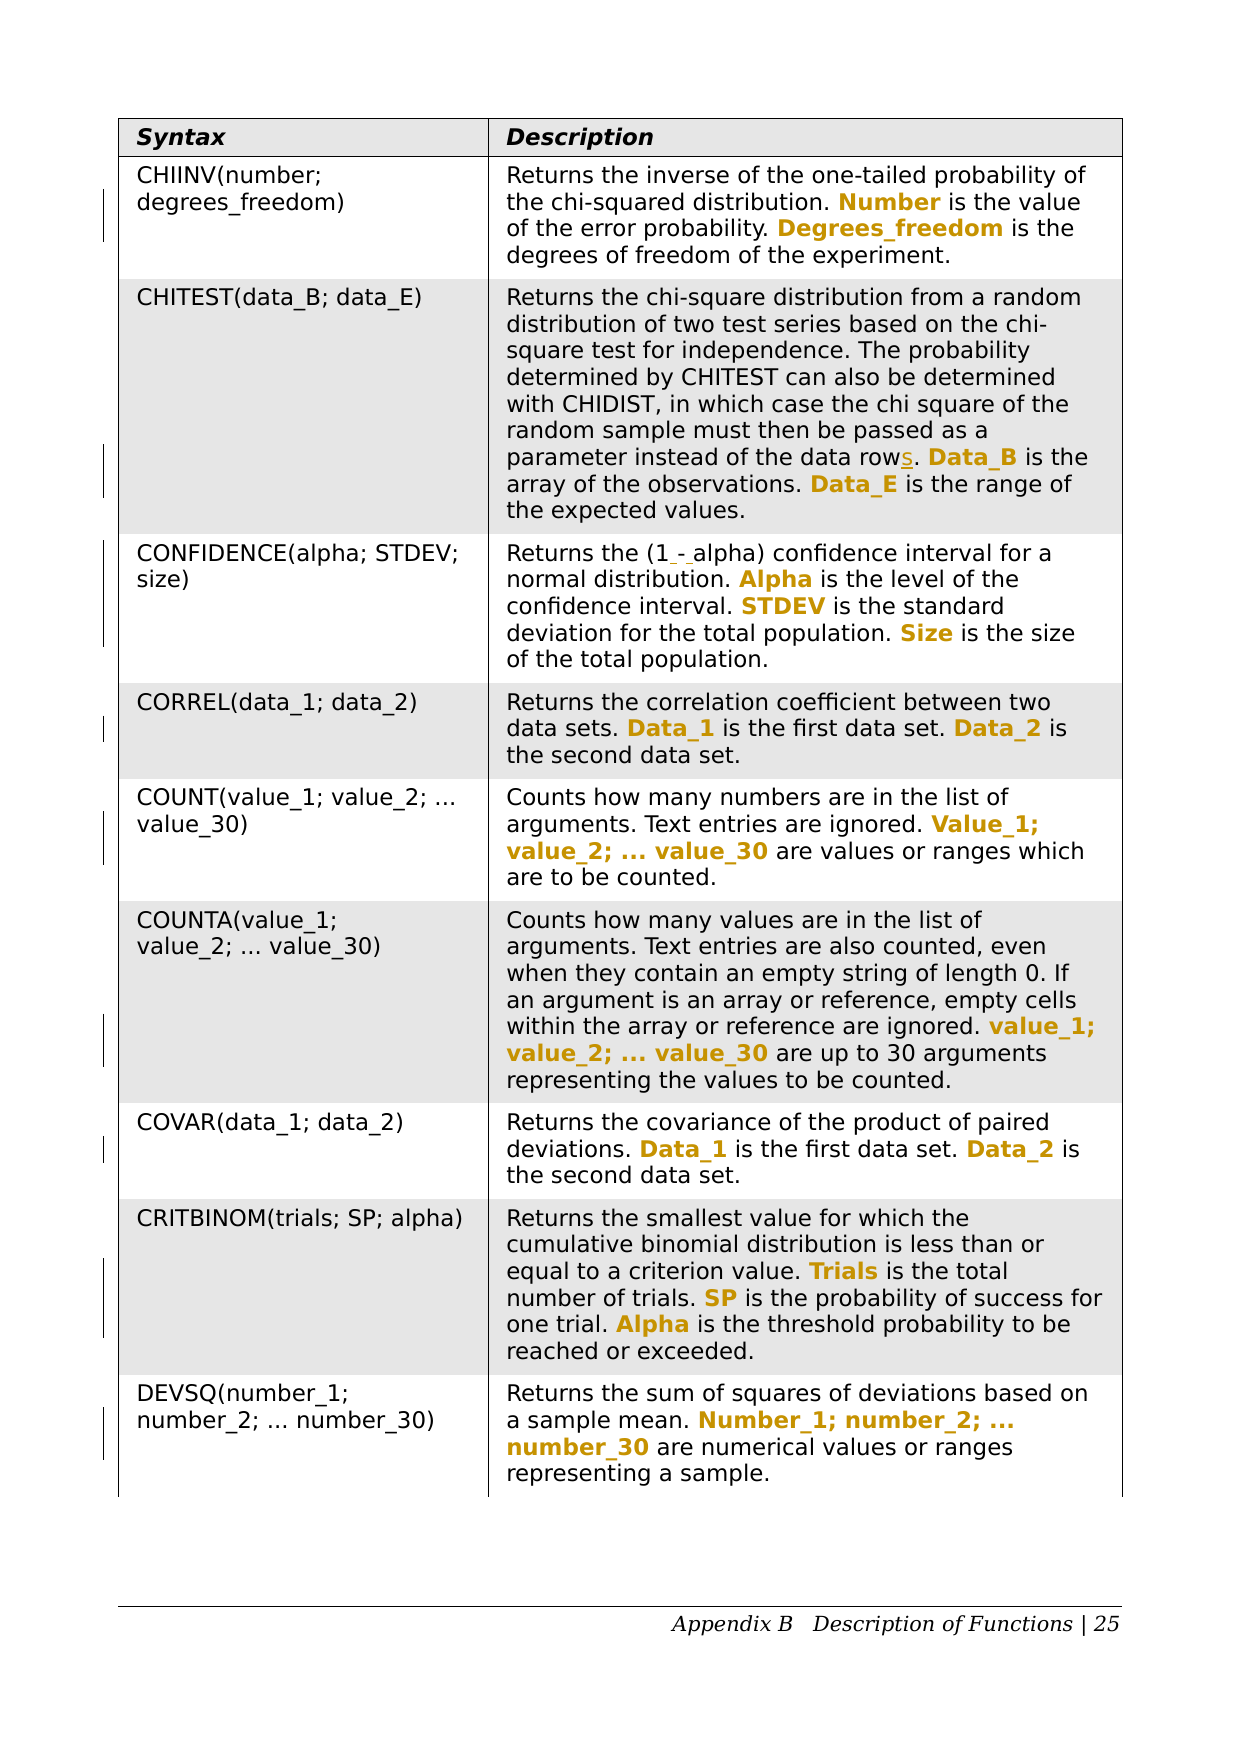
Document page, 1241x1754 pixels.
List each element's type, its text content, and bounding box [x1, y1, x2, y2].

table_cell Returns the smallest value for which the cumulative binomial distribution is less than or equal to a criterion value. Trials is the total number of trials. SP is the probability of success for one trial. Alpha is the threshold probability to be reached or exceeded. [489, 1199, 1122, 1375]
table_cell Returns the sum of squares of deviations based on a sample mean. Number_1; number_2; ... number_30 are numerical values or ranges representing a sample. [489, 1375, 1122, 1497]
table_cell CONFIDENCE(alpha; STDEV; size) [119, 534, 488, 683]
table_header Description [489, 119, 1122, 156]
table_cell Returns the chi-square distribution from a random distribution of two test series based on the chi-square test for independence. The probability determined by CHITEST can also be determined with CHIDIST, in which case the chi square of the random sample must then be passed as a parameter instead of the data rows. Data_B is the array of the observations. Data_E is the range of the expected values. [489, 279, 1122, 534]
table_header Syntax [119, 119, 488, 156]
table_cell CHIINV(number; degrees_freedom) [119, 157, 488, 279]
table_cell CHITEST(data_B; data_E) [119, 279, 488, 534]
table_cell COUNTA(value_1; value_2; ... value_30) [119, 901, 488, 1103]
table_cell Returns the correlation coefficient between two data sets. Data_1 is the first data set. Data_2 is the second data set. [489, 683, 1122, 779]
table_cell Counts how many values are in the list of arguments. Text entries are also counted, even when they contain an empty string of length 0. If an argument is an array or reference, empty cells within the array or reference are ignored. value_1; value_2; ... value_30 are up to 30 arguments representing the values to be counted. [489, 901, 1122, 1103]
table_cell COVAR(data_1; data_2) [119, 1104, 488, 1199]
table_cell DEVSQ(number_1; number_2; ... number_30) [119, 1375, 488, 1497]
table_cell COUNT(value_1; value_2; ... value_30) [119, 779, 488, 901]
table_cell Returns the covariance of the product of paired deviations. Data_1 is the first data set. Data_2 is the second data set. [489, 1104, 1122, 1199]
table_cell CRITBINOM(trials; SP; alpha) [119, 1199, 488, 1375]
table_cell Returns the (1 - alpha) confidence interval for a normal distribution. Alpha is the level of the confidence interval. STDEV is the standard deviation for the total population. Size is the size of the total population. [489, 534, 1122, 683]
table_cell Counts how many numbers are in the list of arguments. Text entries are ignored. Value_1; value_2; ... value_30 are values or ranges which are to be counted. [489, 779, 1122, 901]
table_cell Returns the inverse of the one-tailed probability of the chi-squared distribution. Number is the value of the error probability. Degrees_freedom is the degrees of freedom of the experiment. [489, 157, 1122, 279]
table_cell CORREL(data_1; data_2) [119, 683, 488, 779]
